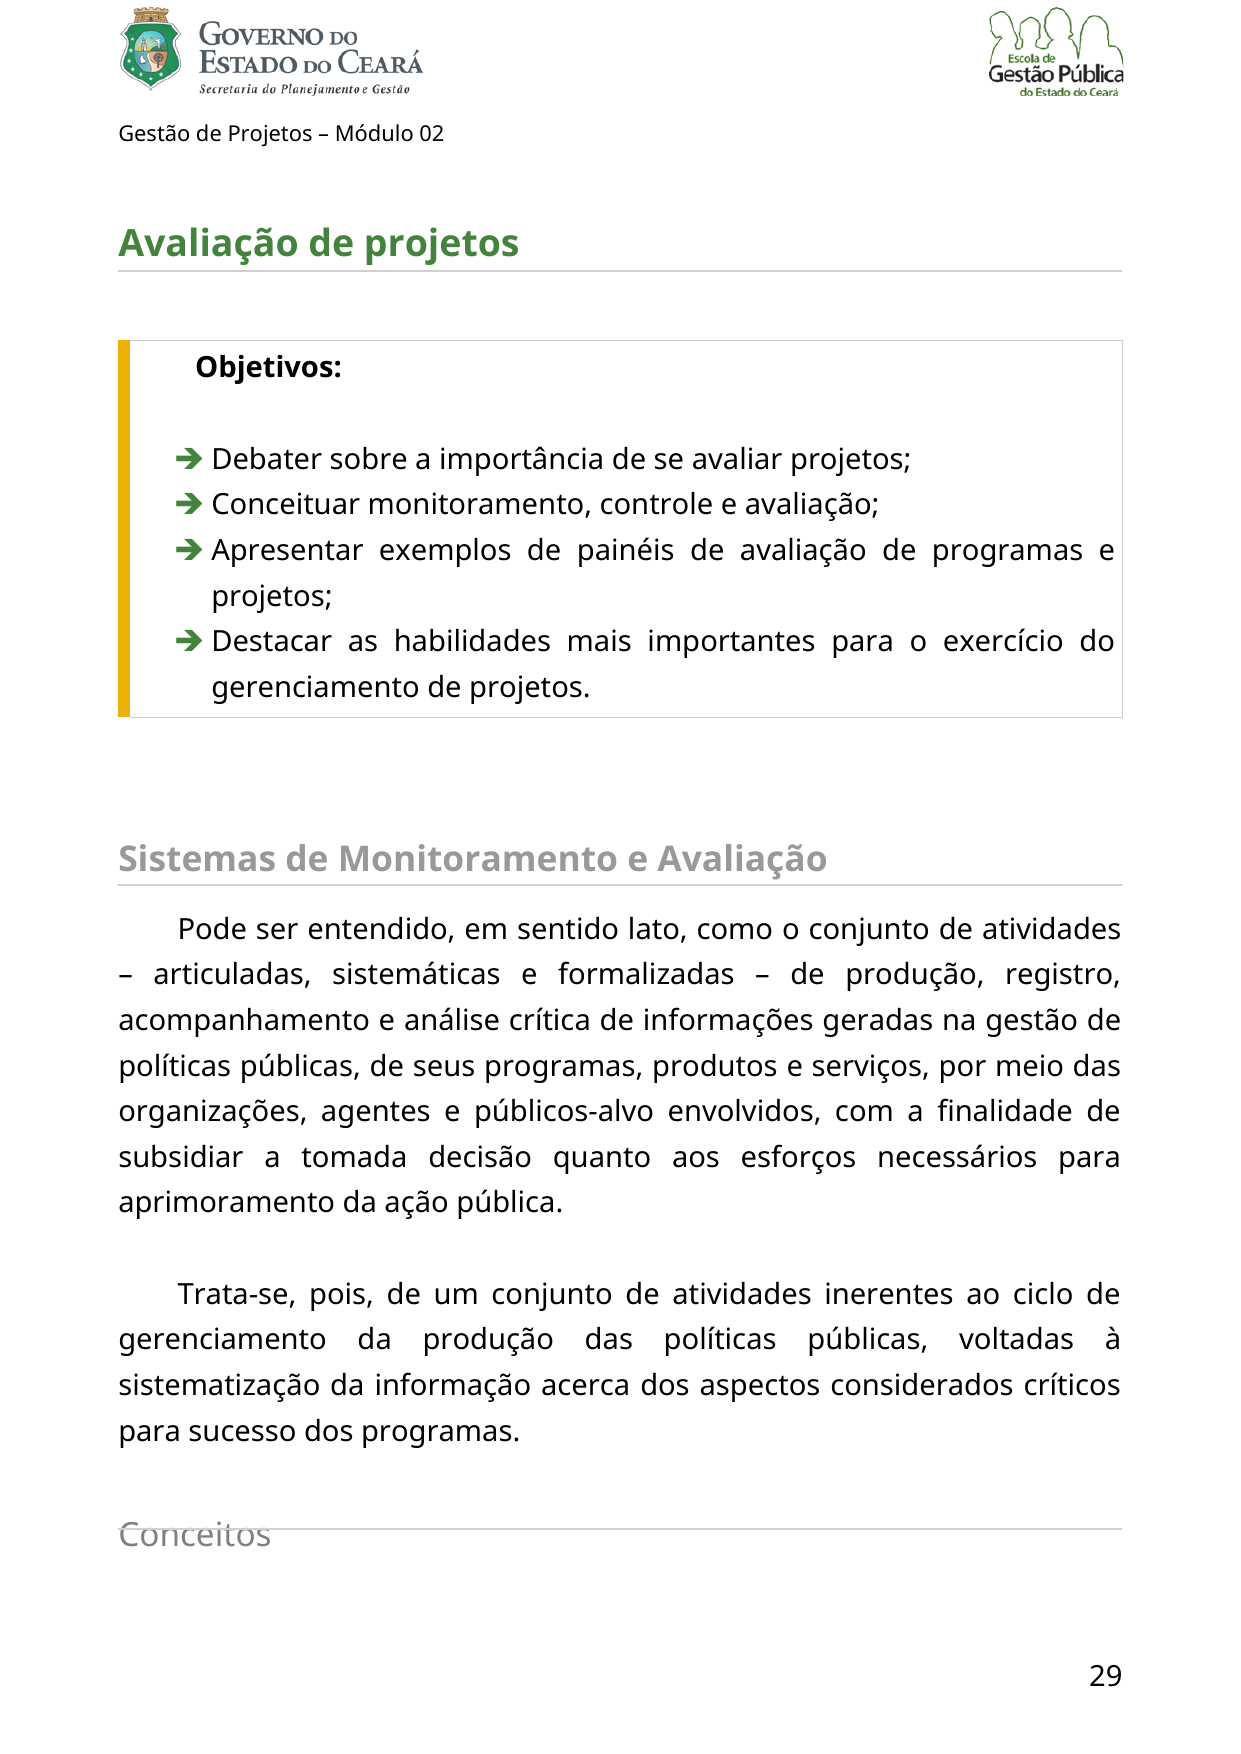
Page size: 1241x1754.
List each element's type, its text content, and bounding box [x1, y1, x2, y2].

subtitle Sistemas de Monitoramento e Avaliação [118, 834, 1122, 884]
text Pode ser entendido, em sentido lato, como o conjunto de atividades – articuladas, sistemáticas e formalizadas – de produção, registro, acompanhamento e análise crítica de informações geradas na gestão de políticas públicas, de seus programas, produtos e serviços, por meio das organizações, agentes e públicos-alvo envolvidos, com a finalidade de subsidiar a tomada decisão quanto aos esforços necessários para aprimoramento da ação pública. [118, 908, 1122, 1221]
table_header Objetivos: Debater sobre a importância de se avaliar projetos; Conceituar monitoramento, controle e avaliação; Apresentar exemplos de painéis de avaliação de programas e projetos; Destacar as habilidades mais importantes para o exercício do gerenciamento de projetos. [130, 341, 1122, 717]
subtitle Avaliação de projetos [118, 217, 1122, 270]
picture [120, 7, 1124, 96]
text Trata-se, pois, de um conjunto de atividades inerentes ao ciclo de gerenciamento da produção das políticas públicas, voltadas à sistematização da informação acerca dos aspectos considerados críticos para sucesso dos programas. [118, 1273, 1122, 1449]
table_header [118, 340, 130, 717]
subtitle Conceitos [118, 1467, 1122, 1528]
